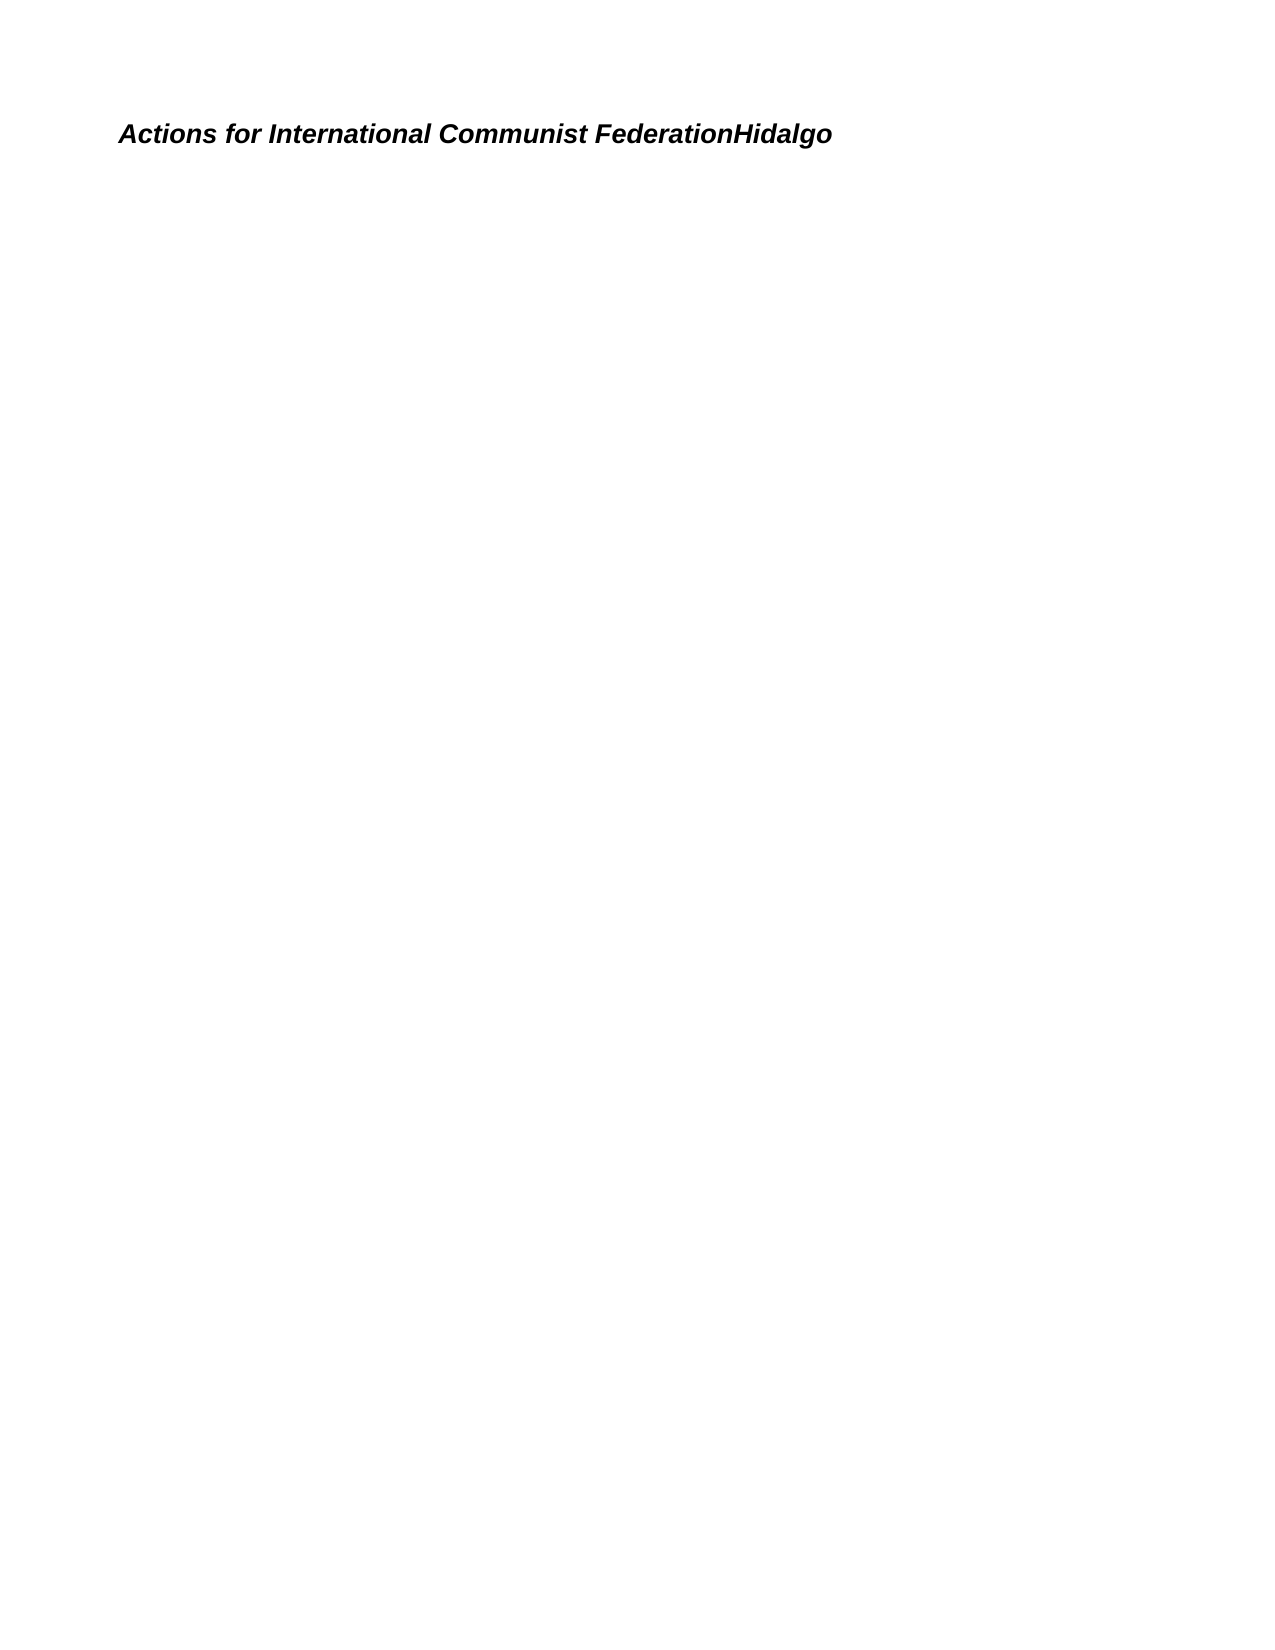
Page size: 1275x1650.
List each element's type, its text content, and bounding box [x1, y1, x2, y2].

subtitle Actions for International Communist FederationHidalgo [118, 118, 1157, 149]
